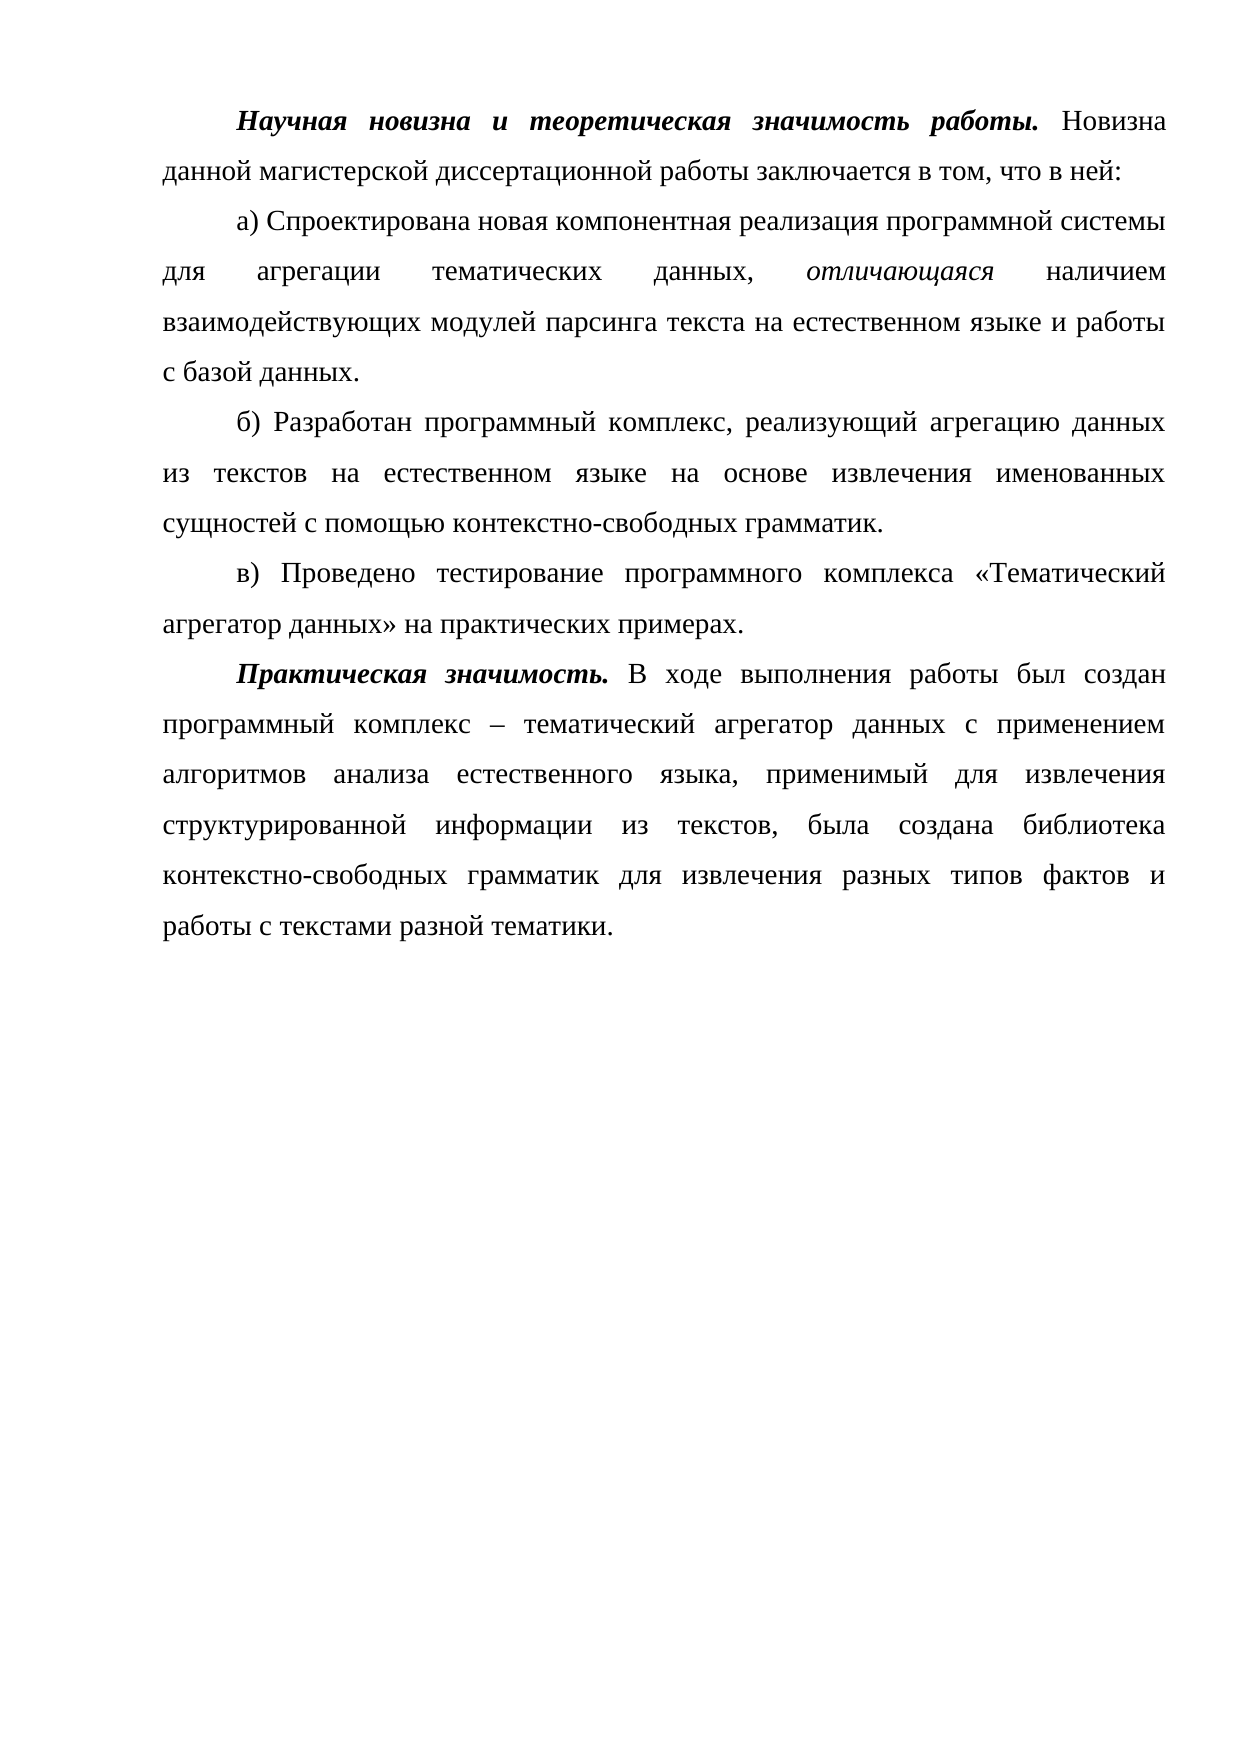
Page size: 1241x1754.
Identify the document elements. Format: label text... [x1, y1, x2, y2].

text Научная новизна и теоретическая значимость работы. Новизна данной магистерской диссертационной работы заключается в том, что в ней: [162, 103, 1166, 186]
text а) Спроектирована новая компонентная реализация программной системы для агрегации тематических данных, отличающаяся наличием взаимодействующих модулей парсинга текста на естественном языке и работы с базой данных. [162, 203, 1166, 388]
text в) Проведено тестирование программного комплекса «Тематический агрегатор данных» на практических примерах. [162, 555, 1166, 639]
text Практическая значимость. В ходе выполнения работы был создан программный комплекс – тематический агрегатор данных с применением алгоритмов анализа естественного языка, применимый для извлечения структурированной информации из текстов, была создана библиотека контекстно-свободных грамматик для извлечения разных типов фактов и работы с текстами разной тематики. [162, 656, 1166, 941]
text б) Разработан программный комплекс, реализующий агрегацию данных из текстов на естественном языке на основе извлечения именованных сущностей с помощью контекстно-свободных грамматик. [162, 404, 1166, 539]
